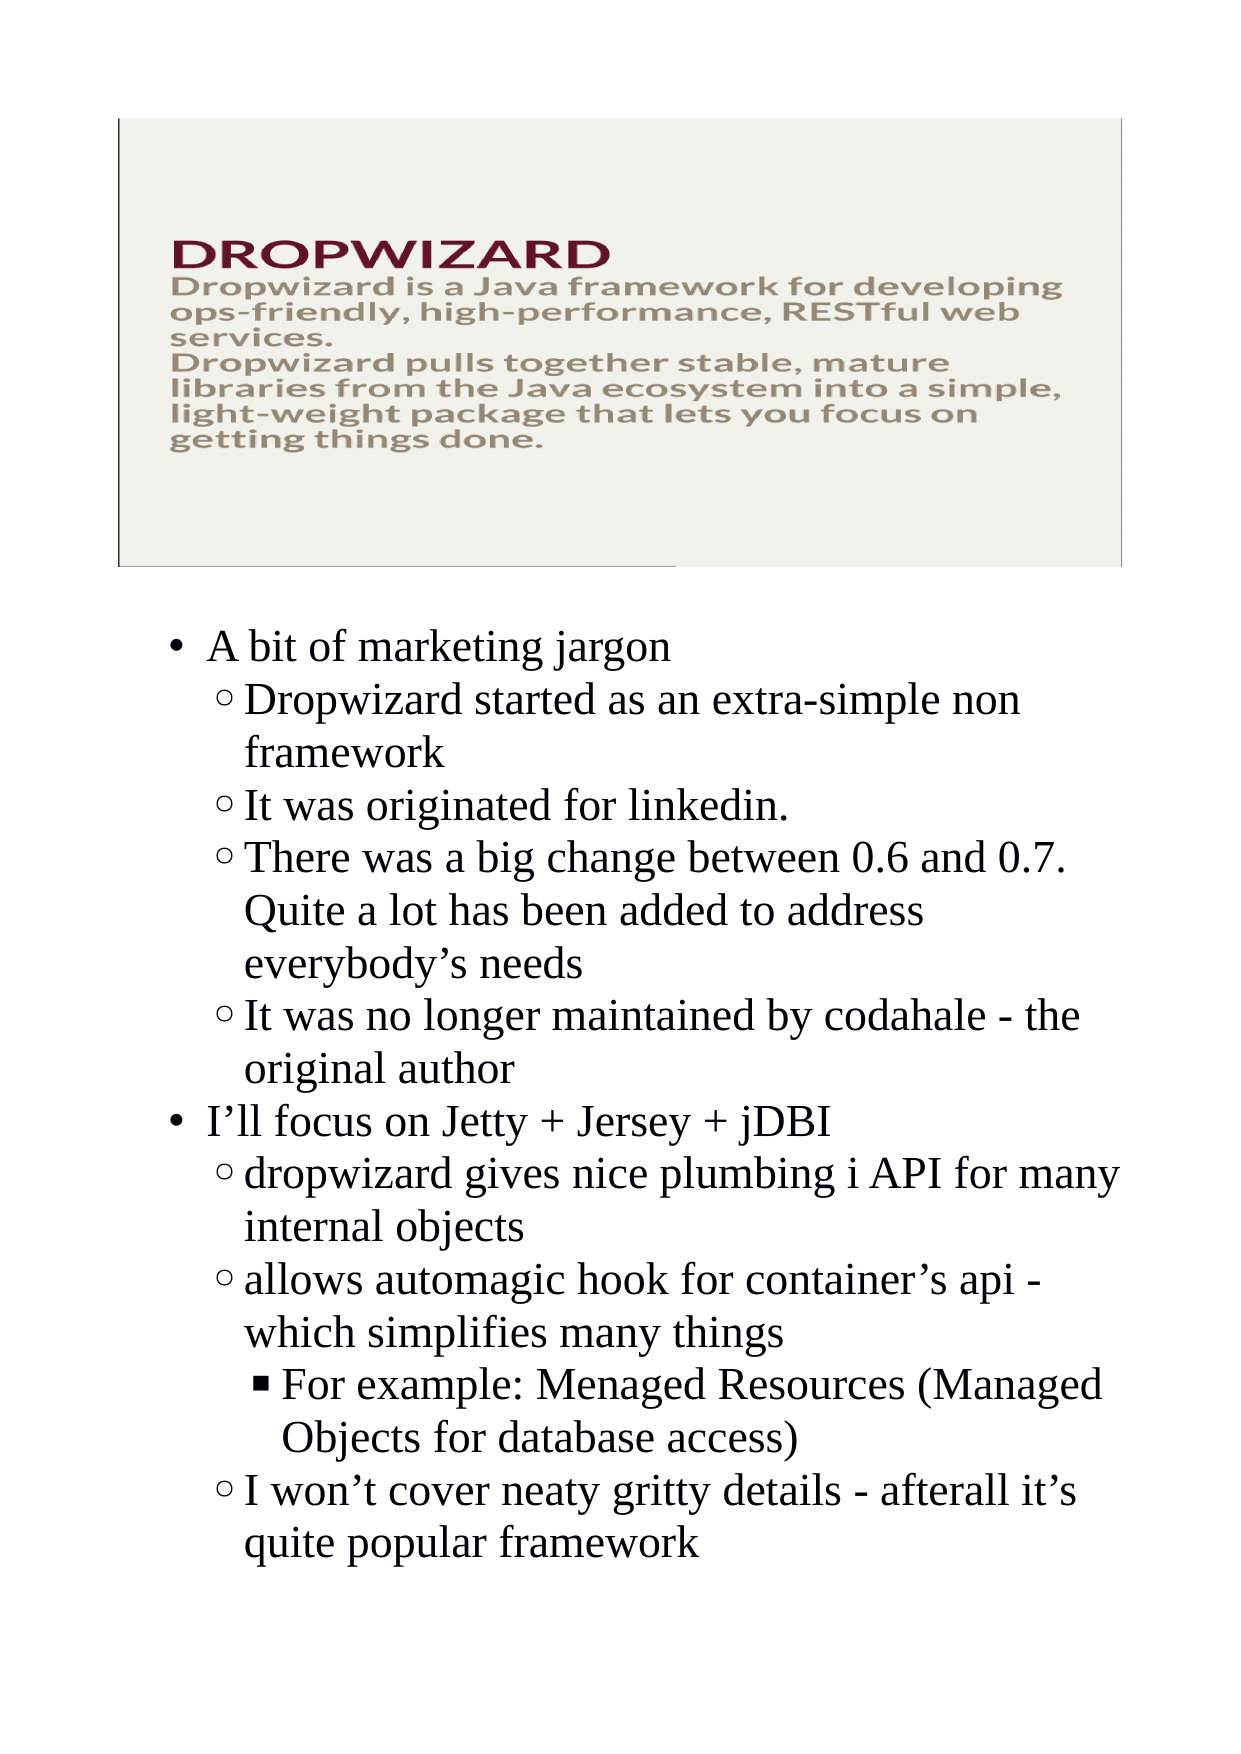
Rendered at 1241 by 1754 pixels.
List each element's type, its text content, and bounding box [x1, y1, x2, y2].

list I won’t cover neaty gritty details - afterall it’s quite popular framework [206, 1462, 1122, 1568]
list There was a big change between 0.6 and 0.7. Quite a lot has been added to address everybody’s needs [206, 830, 1122, 988]
list allows automagic hook for container’s api - which simplifies many things [206, 1252, 1122, 1357]
list It was originated for linkedin. [206, 777, 1122, 830]
list Dropwizard started as an extra-simple non framework [206, 672, 1122, 777]
list For example: Menaged Resources (Managed Objects for database access) [244, 1357, 1122, 1462]
list I’ll focus on Jetty + Jersey + jDBI [169, 1093, 1122, 1146]
list dropwizard gives nice plumbing i API for many internal objects [206, 1146, 1122, 1252]
picture [118, 118, 1123, 567]
list A bit of marketing jargon [169, 619, 1122, 672]
list It was no longer maintained by codahale - the original author [206, 988, 1122, 1093]
